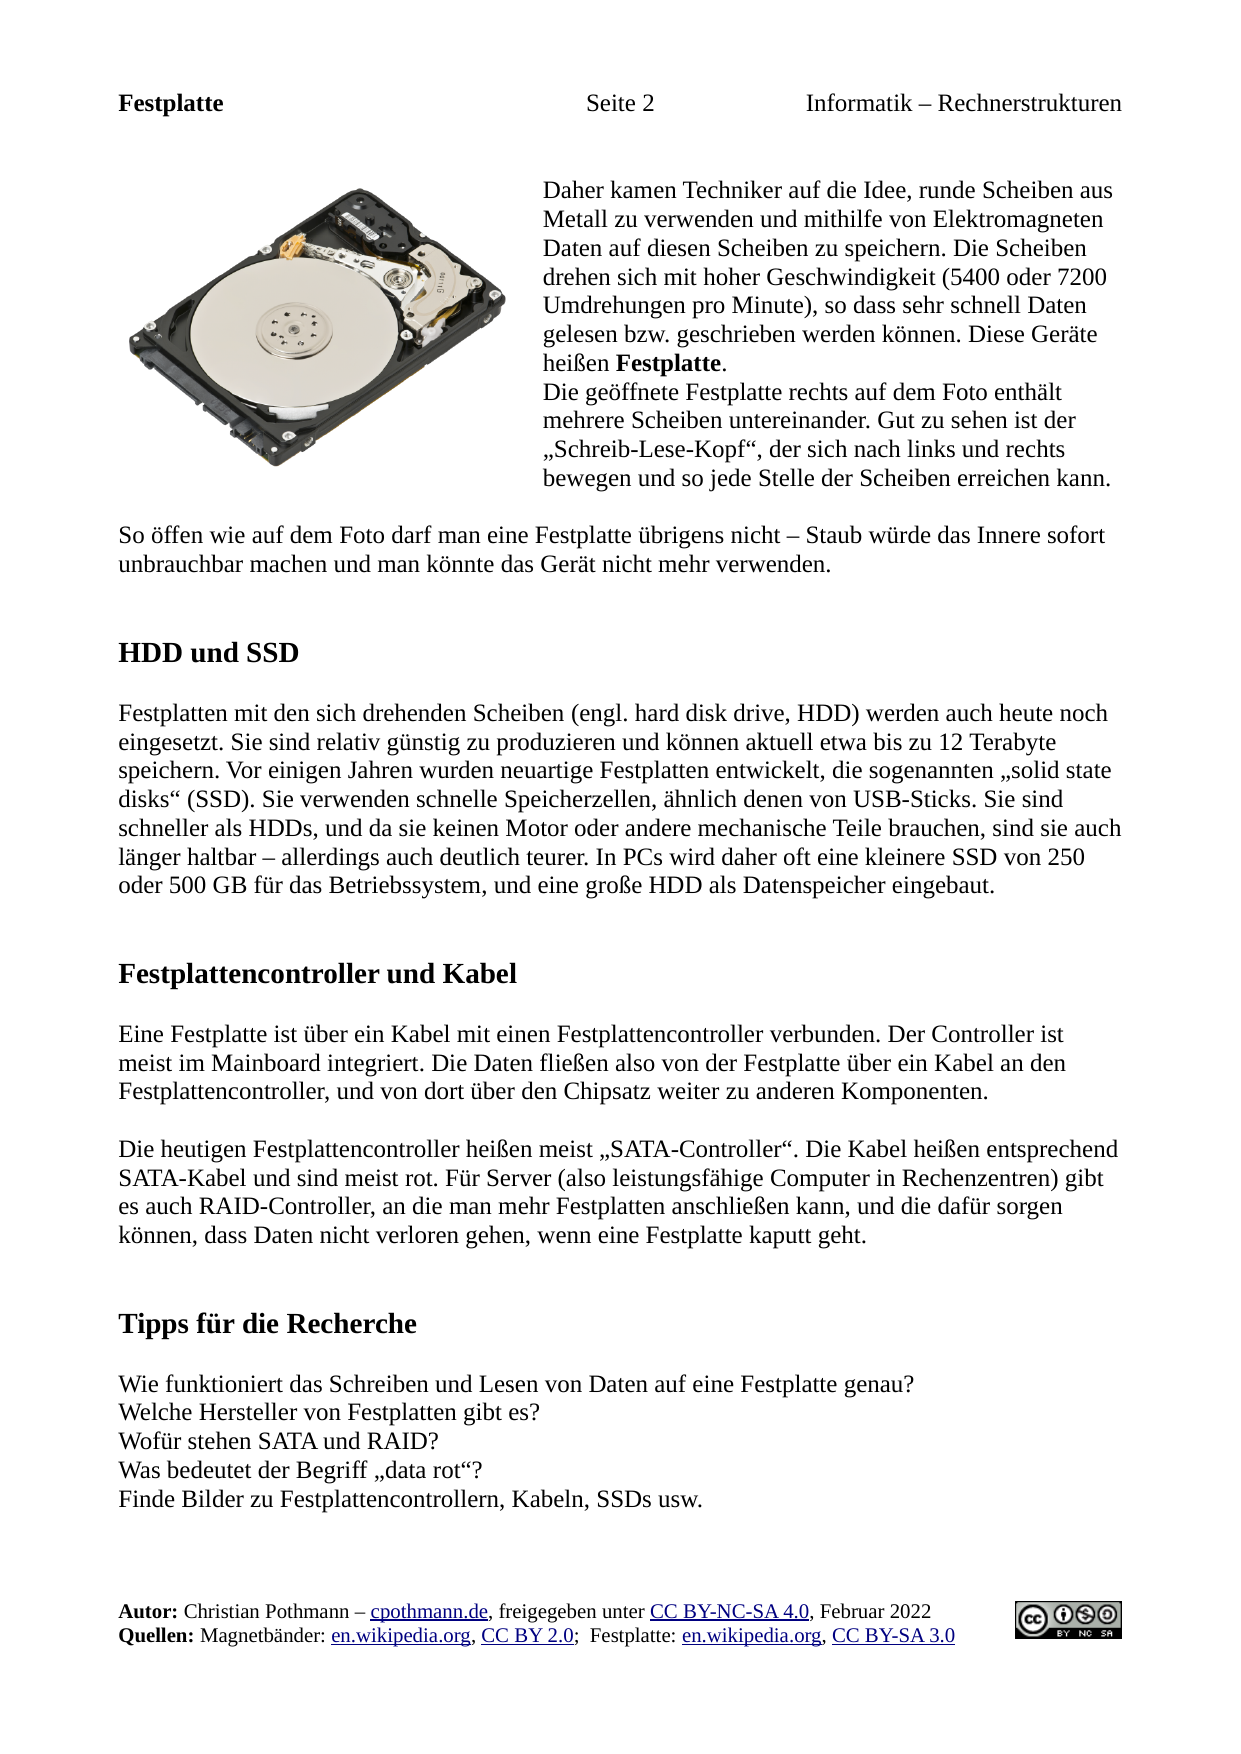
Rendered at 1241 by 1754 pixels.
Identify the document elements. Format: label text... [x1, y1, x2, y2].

text Festplattencontroller und Kabel [118, 957, 1122, 990]
text Tipps für die Recherche [118, 1306, 1122, 1340]
text Finde Bilder zu Festplattencontrollern, Kabeln, SSDs usw. [118, 1484, 1122, 1512]
text Daher kamen Techniker auf die Idee, runde Scheiben aus Metall zu verwenden und mithilfe von Elektromagneten Daten auf diesen Scheiben zu speichern. Die Scheiben drehen sich mit hoher Geschwindigkeit (5400 oder 7200 Umdrehungen pro Minute), so dass sehr schnell Daten gelesen bzw. geschrieben werden können. Diese Geräte heißen Festplatte. Die geöffnete Festplatte rechts auf dem Foto enthält mehrere Scheiben untereinander. Gut zu sehen ist der „Schreib-Lese-Kopf“, der sich nach links und rechts bewegen und so jede Stelle der Scheiben erreichen kann. [118, 176, 1122, 521]
text Welche Hersteller von Festplatten gibt es? [118, 1397, 1122, 1426]
picture [1015, 1601, 1122, 1639]
picture [121, 175, 514, 476]
text Festplatten mit den sich drehenden Scheiben (engl. hard disk drive, HDD) werden auch heute noch eingesetzt. Sie sind relativ günstig zu produzieren und können aktuell etwa bis zu 12 Terabyte speichern. Vor einigen Jahren wurden neuartige Festplatten entwickelt, die sogenannten „solid state disks“ (SSD). Sie verwenden schnelle Speicherzellen, ähnlich denen von USB-Sticks. Sie sind schneller als HDDs, und da sie keinen Motor oder andere mechanische Teile brauchen, sind sie auch länger haltbar – allerdings auch deutlich teurer. In PCs wird daher oft eine kleinere SSD von 250 oder 500 GB für das Betriebssystem, und eine große HDD als Datenspeicher eingebaut. [118, 698, 1122, 899]
text Was bedeutet der Begriff „data rot“? [118, 1455, 1122, 1484]
text Quellen: Magnetbänder: en.wikipedia.org, CC BY 2.0; Festplatte: en.wikipedia.org, CC BY-SA 3.0 [118, 1623, 1122, 1647]
text Wofür stehen SATA und RAID? [118, 1426, 1122, 1455]
text Autor: Christian Pothmann – cpothmann.de, freigegeben unter CC BY-NC-SA 4.0, Februar 2022 [118, 1599, 1122, 1623]
text HDD und SSD [118, 636, 1122, 669]
text Eine Festplatte ist über ein Kabel mit einen Festplattencontroller verbunden. Der Controller ist meist im Mainboard integriert. Die Daten fließen also von der Festplatte über ein Kabel an den Festplattencontroller, und von dort über den Chipsatz weiter zu anderen Komponenten. [118, 1019, 1122, 1105]
text Die heutigen Festplattencontroller heißen meist „SATA-Controller“. Die Kabel heißen entsprechend SATA-Kabel und sind meist rot. Für Server (also leistungsfähige Computer in Rechenzentren) gibt es auch RAID-Controller, an die man mehr Festplatten anschließen kann, und die dafür sorgen können, dass Daten nicht verloren gehen, wenn eine Festplatte kaputt geht. [118, 1134, 1122, 1249]
text Wie funktioniert das Schreiben und Lesen von Daten auf eine Festplatte genau? [118, 1369, 1122, 1397]
text So öffen wie auf dem Foto darf man eine Festplatte übrigens nicht – Staub würde das Innere sofort unbrauchbar machen und man könnte das Gerät nicht mehr verwenden. [118, 521, 1122, 578]
